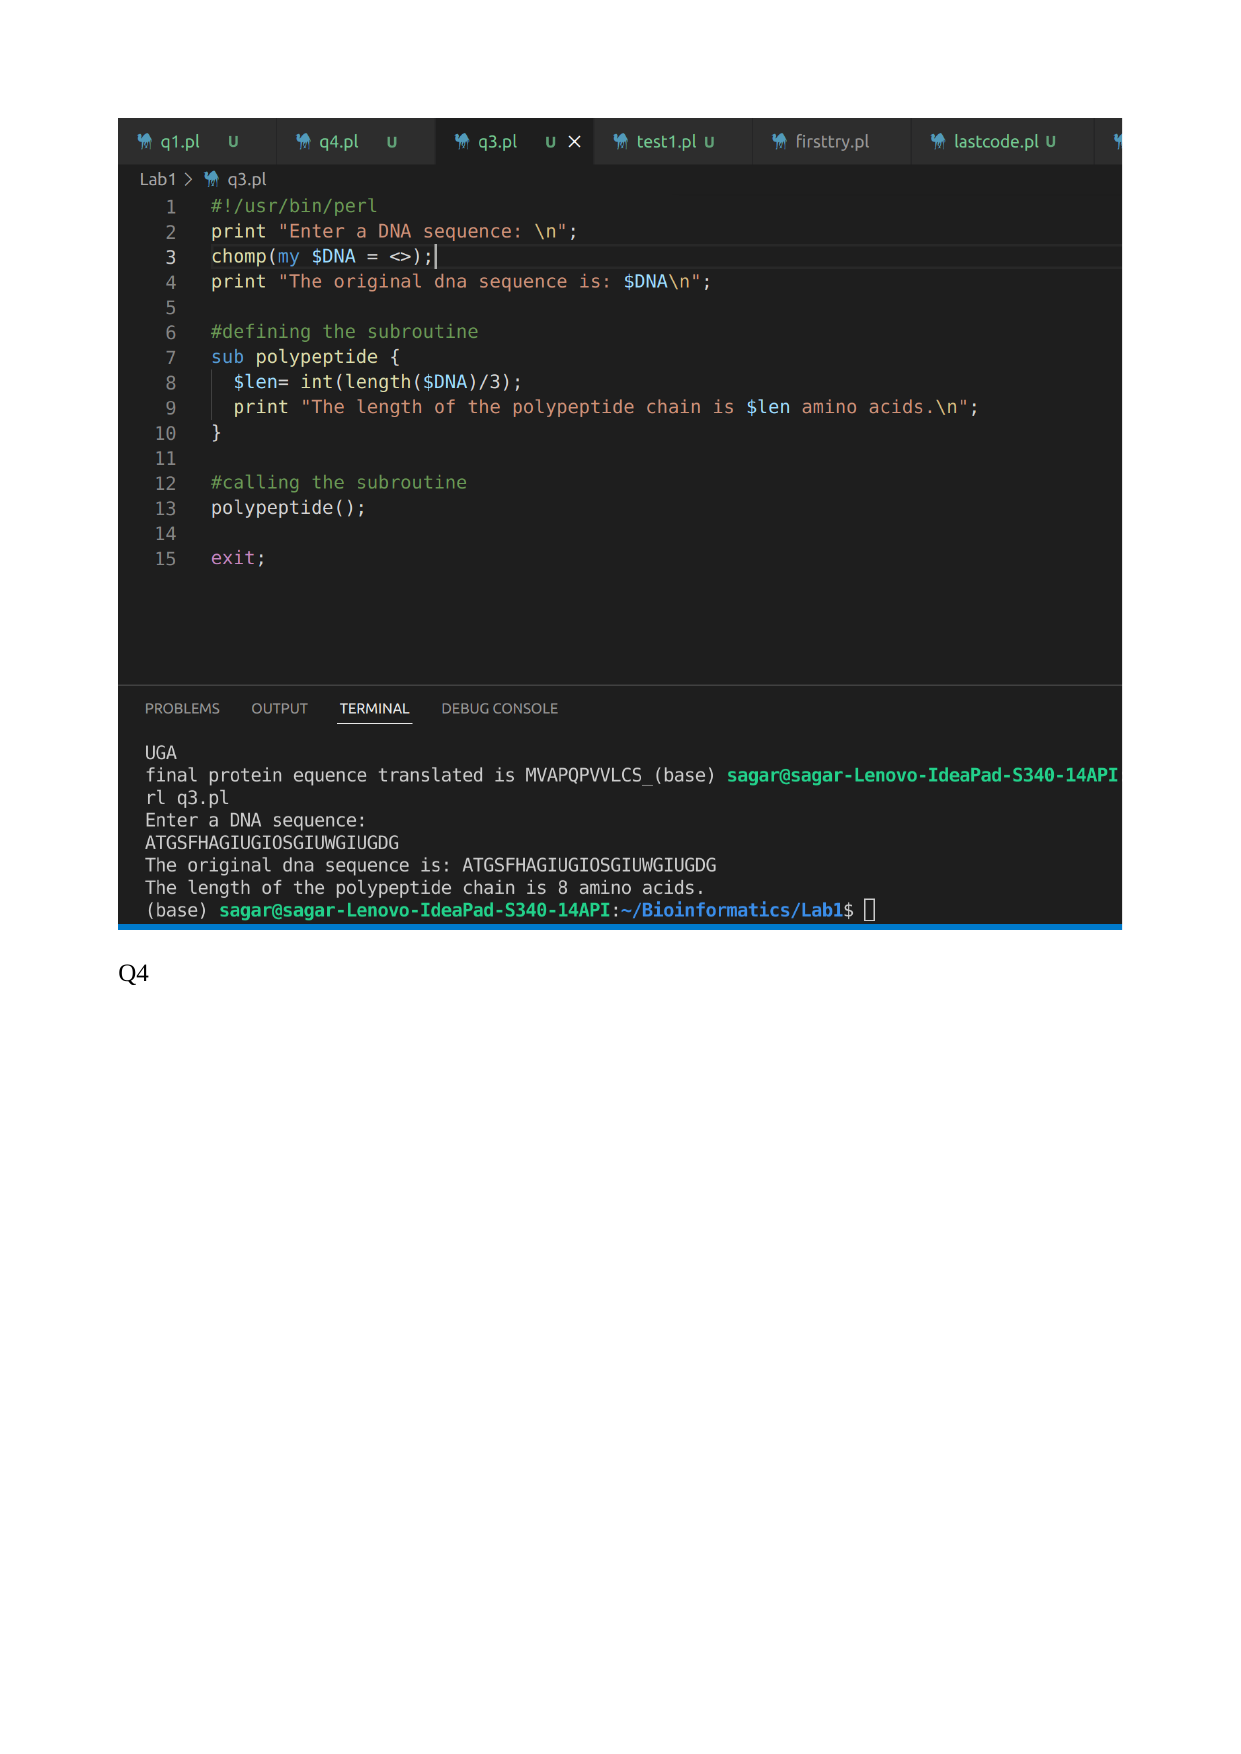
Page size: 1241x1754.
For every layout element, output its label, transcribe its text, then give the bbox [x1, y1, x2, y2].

text Q4 [118, 958, 1122, 987]
picture [118, 118, 1123, 930]
